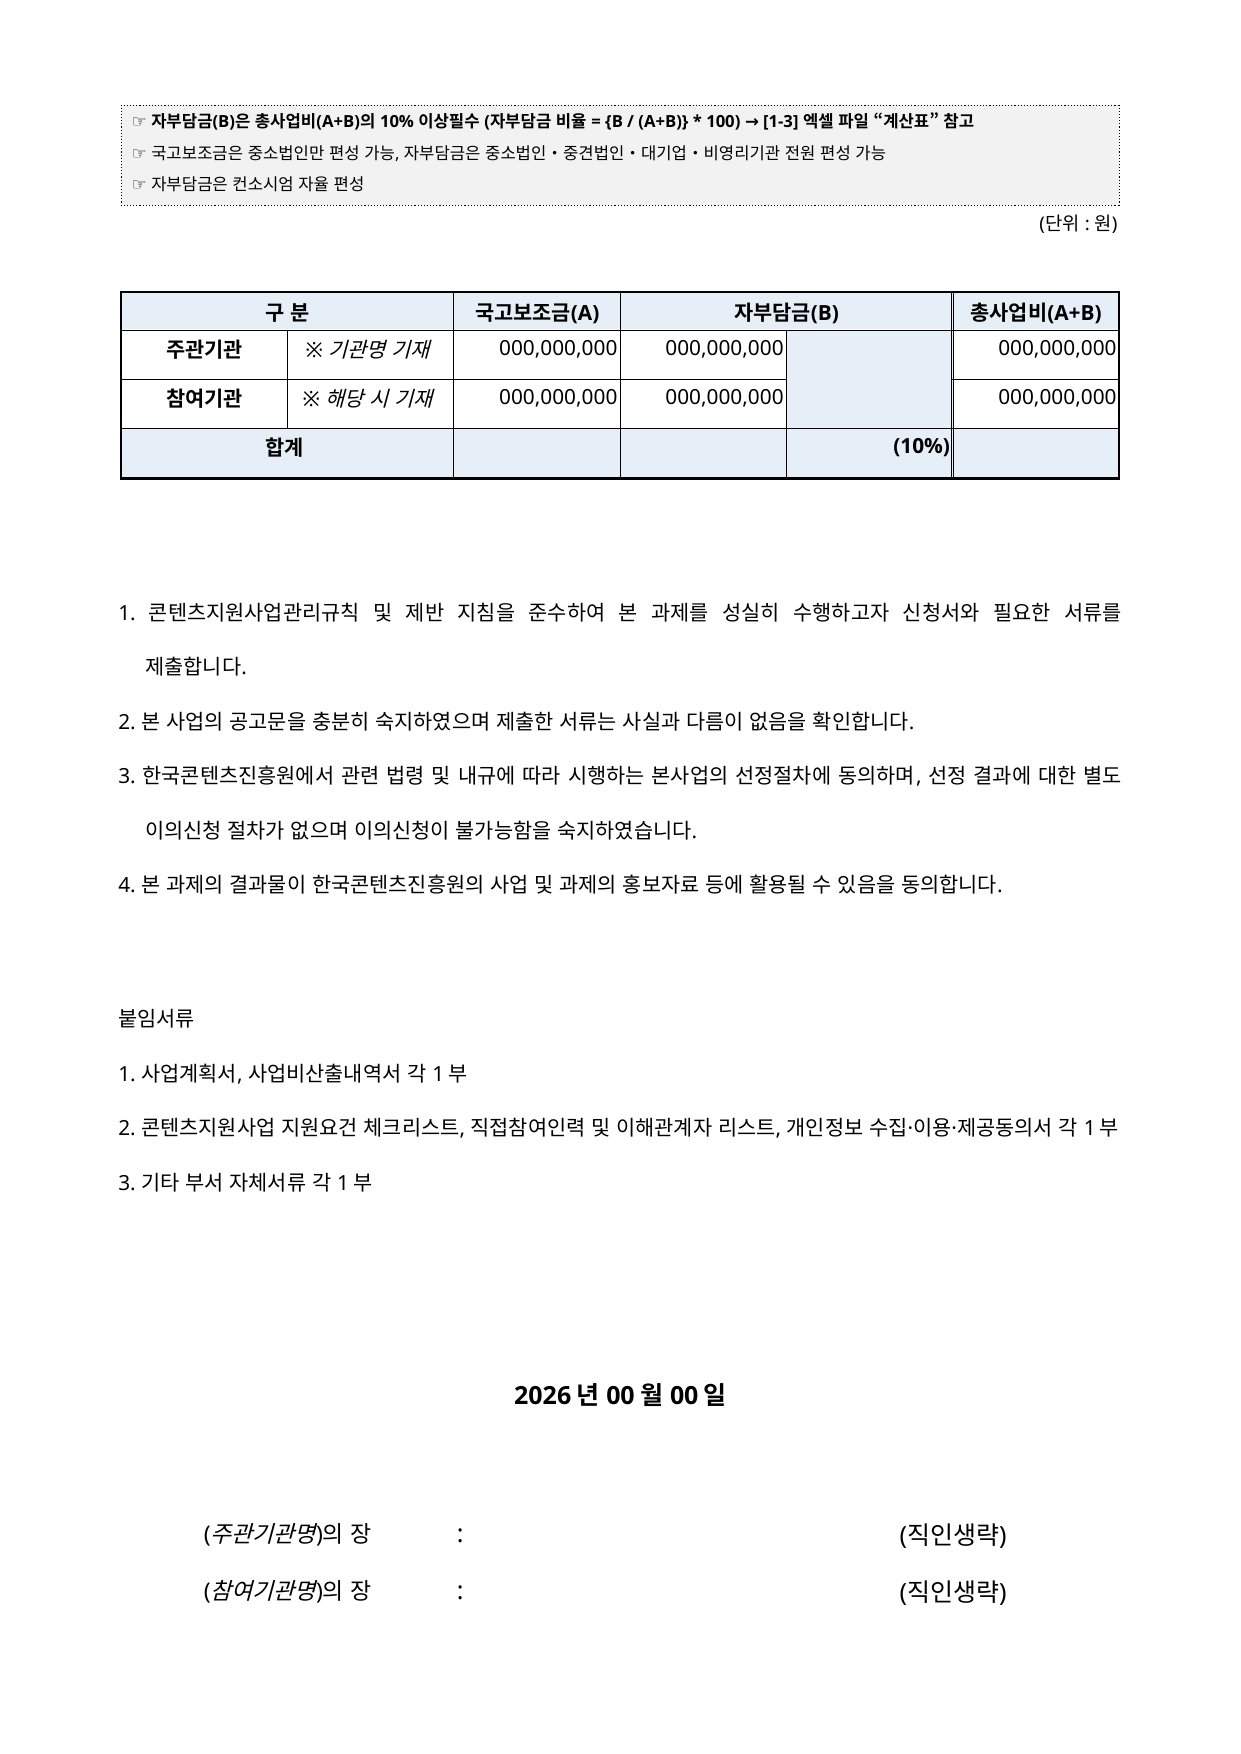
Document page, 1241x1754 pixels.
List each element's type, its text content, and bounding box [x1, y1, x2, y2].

text 1. 사업계획서, 사업비산출내역서 각 1부 [118, 1057, 1122, 1087]
table_header (주관기관명)의 장 [121, 1513, 454, 1570]
text 2026년 00월 00일 [118, 1375, 1122, 1411]
table_cell 참여기관 [122, 380, 287, 428]
text 4. 본 과제의 결과물이 한국콘텐츠진흥원의 사업 및 과제의 홍보자료 등에 활용될 수 있음을 동의합니다. [118, 868, 1122, 899]
table_cell ※ 해당 시 기재 [288, 380, 453, 428]
table_cell 주관기관 [122, 331, 287, 379]
table_header (직인생략) [786, 1513, 1119, 1570]
table_cell (참여기관명)의 장 [121, 1570, 454, 1627]
table_cell 000,000,000 [954, 331, 1118, 379]
text 3. 기타 부서 자체서류 각 1부 [118, 1166, 1122, 1196]
table_cell (직인생략) [786, 1570, 1119, 1627]
table_header 총사업비(A+B) [954, 293, 1118, 329]
table_cell (10%) [787, 429, 951, 477]
table_cell [454, 429, 620, 477]
table_cell [621, 429, 786, 477]
table_cell 000,000,000 [954, 380, 1118, 428]
text 1. 콘텐츠지원사업관리규칙 및 제반 지침을 준수하여 본 과제를 성실히 수행하고자 신청서와 필요한 서류를 제출합니다. [118, 596, 1122, 681]
table_cell [954, 429, 1118, 477]
table_cell 000,000,000 [454, 380, 620, 428]
table_header 자부담금(B) [621, 293, 951, 329]
text 3. 한국콘텐츠진흥원에서 관련 법령 및 내규에 따라 시행하는 본사업의 선정절차에 동의하며, 선정 결과에 대한 별도 이의신청 절차가 없으며 이의신청이 불가능함을 숙지하였습니다. [118, 759, 1122, 844]
text (단위 : 원) [118, 209, 1122, 236]
table_cell ※ 기관명 기재 [288, 331, 453, 379]
table_cell [787, 331, 951, 428]
table_header 구 분 [122, 293, 453, 329]
table_cell 000,000,000 [621, 331, 786, 379]
text 2. 콘텐츠지원사업 지원요건 체크리스트, 직접참여인력 및 이해관계자 리스트, 개인정보 수집·이용·제공동의서 각 1부 [118, 1111, 1122, 1142]
table_header 국고보조금(A) [454, 293, 620, 329]
table_cell 합계 [122, 429, 453, 477]
table_cell : [454, 1570, 786, 1627]
text 2. 본 사업의 공고문을 충분히 숙지하였으며 제출한 서류는 사실과 다름이 없음을 확인합니다. [118, 705, 1122, 735]
table_header : [454, 1513, 786, 1570]
table_header ☞ 자부담금(B)은 총사업비(A+B)의 10% 이상필수 (자부담금 비율 = {B / (A+B)} * 100) → [1-3] 엑셀 파일 “계산표” 참고 ☞ 국고보조금은 중소법인만 편성 가능, 자부담금은 중소법인‧중견법인‧대기업‧비영리기관 전원 편성 가능 ☞ 자부담금은 컨소시엄 자율 편성 [121, 105, 1119, 205]
text 붙임서류 [118, 1002, 1122, 1033]
table_cell 000,000,000 [454, 331, 620, 379]
table_cell 000,000,000 [621, 380, 786, 428]
